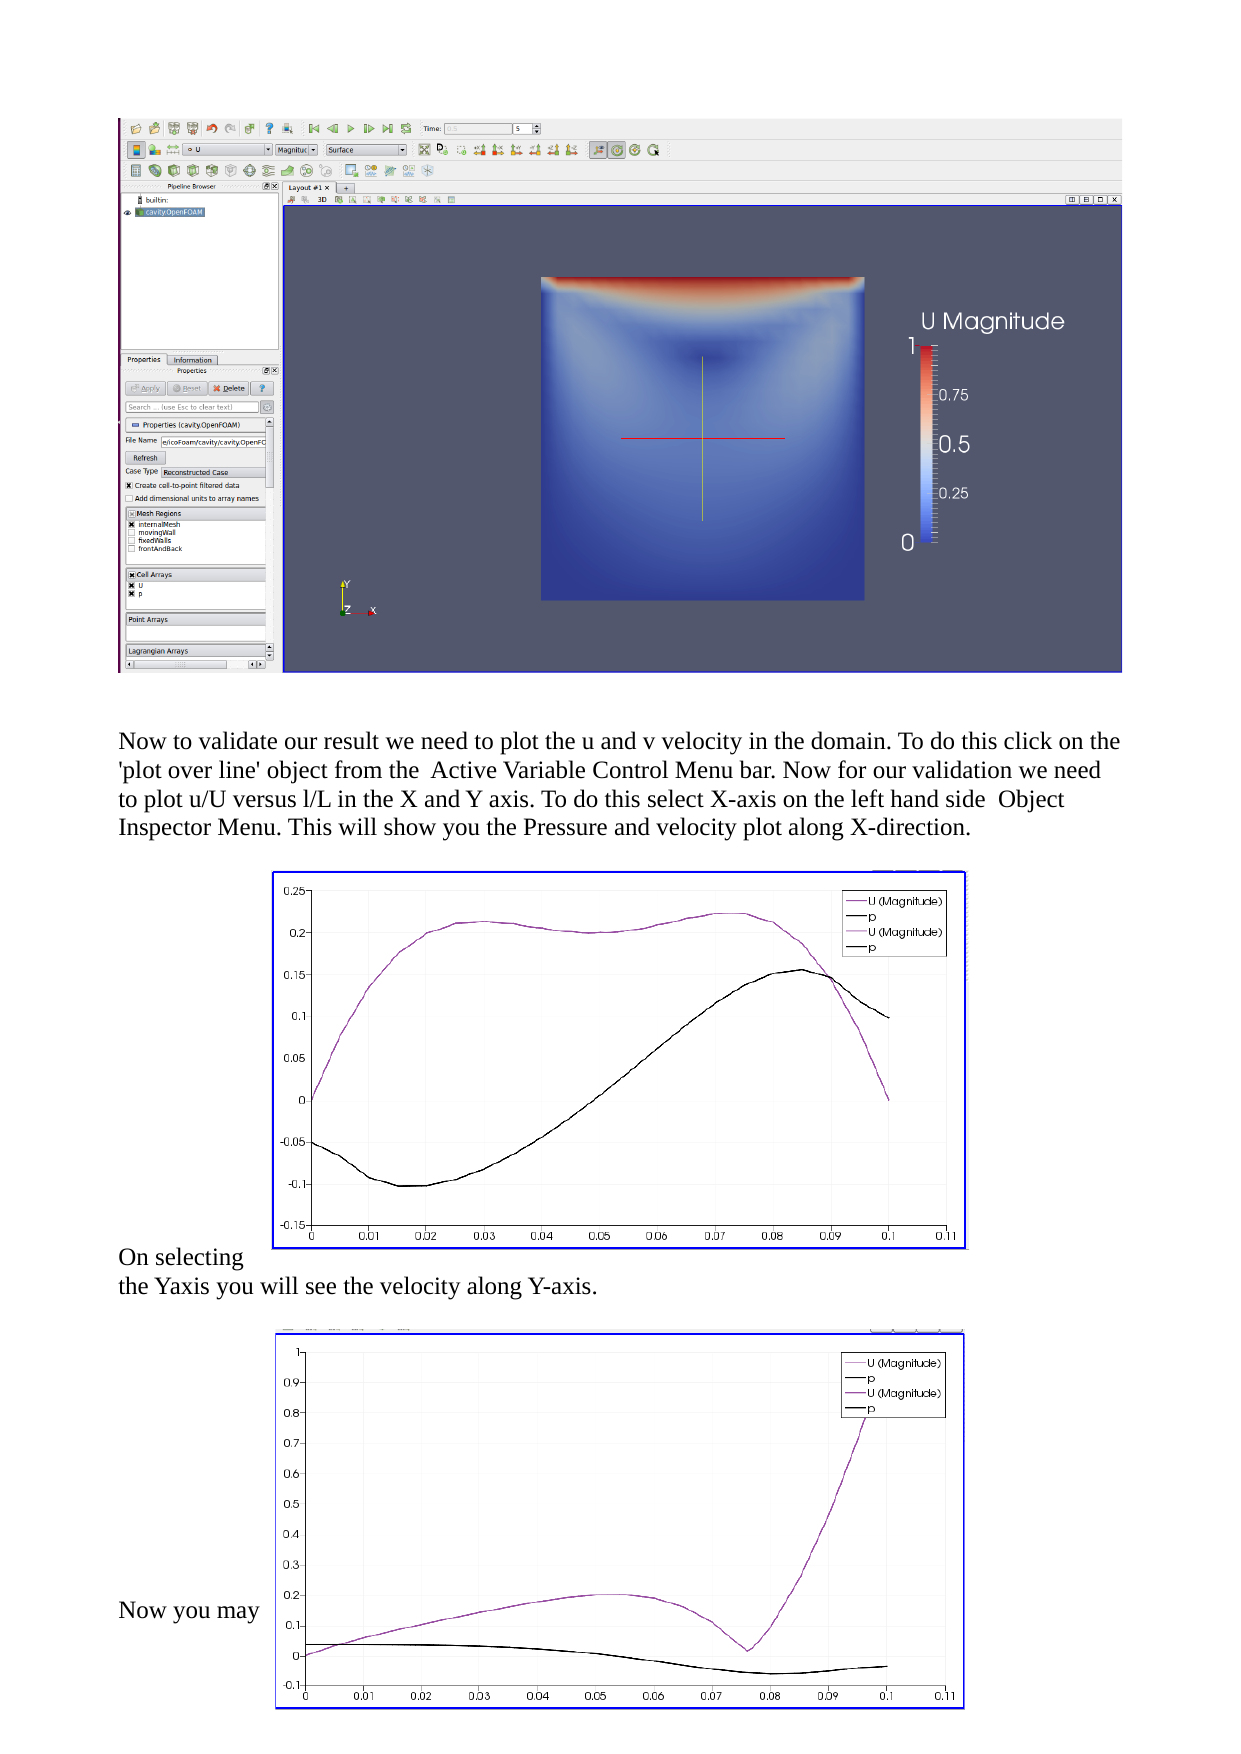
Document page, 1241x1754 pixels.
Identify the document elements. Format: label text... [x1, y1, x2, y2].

text On selecting the Yaxis you will see the velocity along Y-axis. [118, 1242, 1122, 1300]
text Now to validate our result we need to plot the u and v velocity in the domain. To do this click on the 'plot over line' object from the Active Variable Control Menu bar. Now for our validation we need to plot u/U versus l/L in the X and Y axis. To do this select X-axis on the left hand side Object Inspector Menu. This will show you the Pressure and velocity plot along X-direction. [118, 726, 1122, 841]
picture [118, 118, 1123, 673]
picture [275, 1329, 965, 1710]
picture [271, 870, 970, 1250]
text Now you may [118, 1595, 275, 1624]
